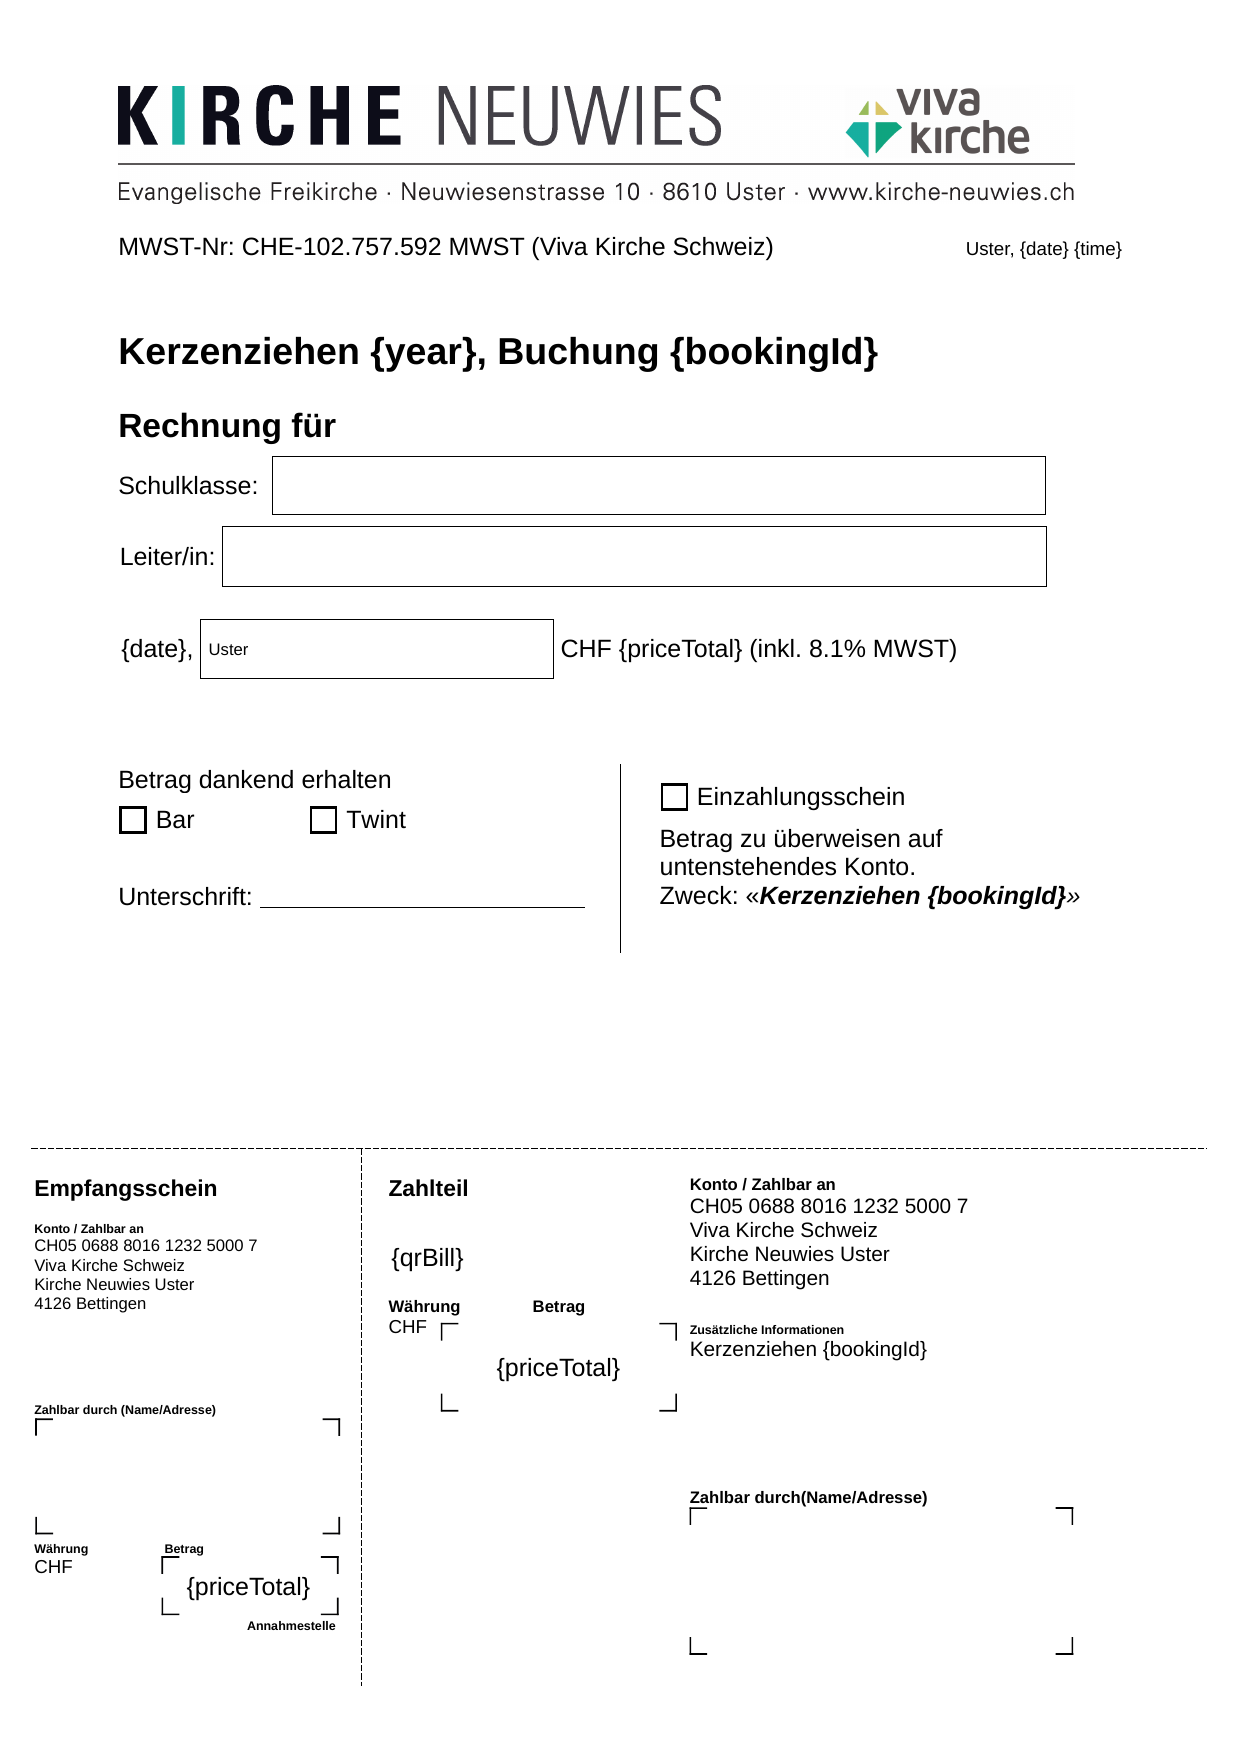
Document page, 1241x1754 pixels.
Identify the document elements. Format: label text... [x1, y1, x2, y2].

text MWST-Nr: CHE-102.757.592 MWST (Viva Kirche Schweiz) Uster, {date} {time} [118, 232, 1122, 261]
table_header [361, 1148, 385, 1686]
text Leiter/in: [118, 526, 222, 586]
text Unterschrift: [118, 882, 618, 911]
text {date}, [121, 619, 200, 678]
text [1047, 526, 1122, 586]
subtitle Kerzenziehen {year}, Buchung {bookingId} [118, 329, 1122, 372]
text Schulklasse: [118, 457, 272, 514]
table_header Betrag zu überweisen auf untenstehendes Konto. Zweck: «Kerzenziehen {bookingId}» [654, 765, 1240, 918]
picture [118, 85, 1075, 204]
text CHF {priceTotal} (inkl. 8.1% MWST) [554, 619, 1122, 678]
text [1046, 457, 1122, 514]
table_header Konto / Zahlbar an CH05 0688 8016 1232 5000 7 Viva Kirche Schweiz Kirche Neuwies Uster 4126 Bettingen Zusätzliche Informationen Kerzenziehen {bookingId} Zahlbar durch(Name/Adresse) [687, 1148, 1206, 1686]
subtitle Rechnung für [118, 405, 1122, 444]
table_header Zahlteil {qrBill} Währung Betrag CHF [385, 1148, 687, 1686]
table_header Empfangsschein Konto / Zahlbar an CH05 0688 8016 1232 5000 7 Viva Kirche Schweiz Kirche Neuwies Uster 4126 Bettingen Zahlbar durch (Name/Adresse) Währung Betrag CHF Annahmestelle [31, 1148, 361, 1686]
text Betrag dankend erhalten [118, 764, 618, 847]
